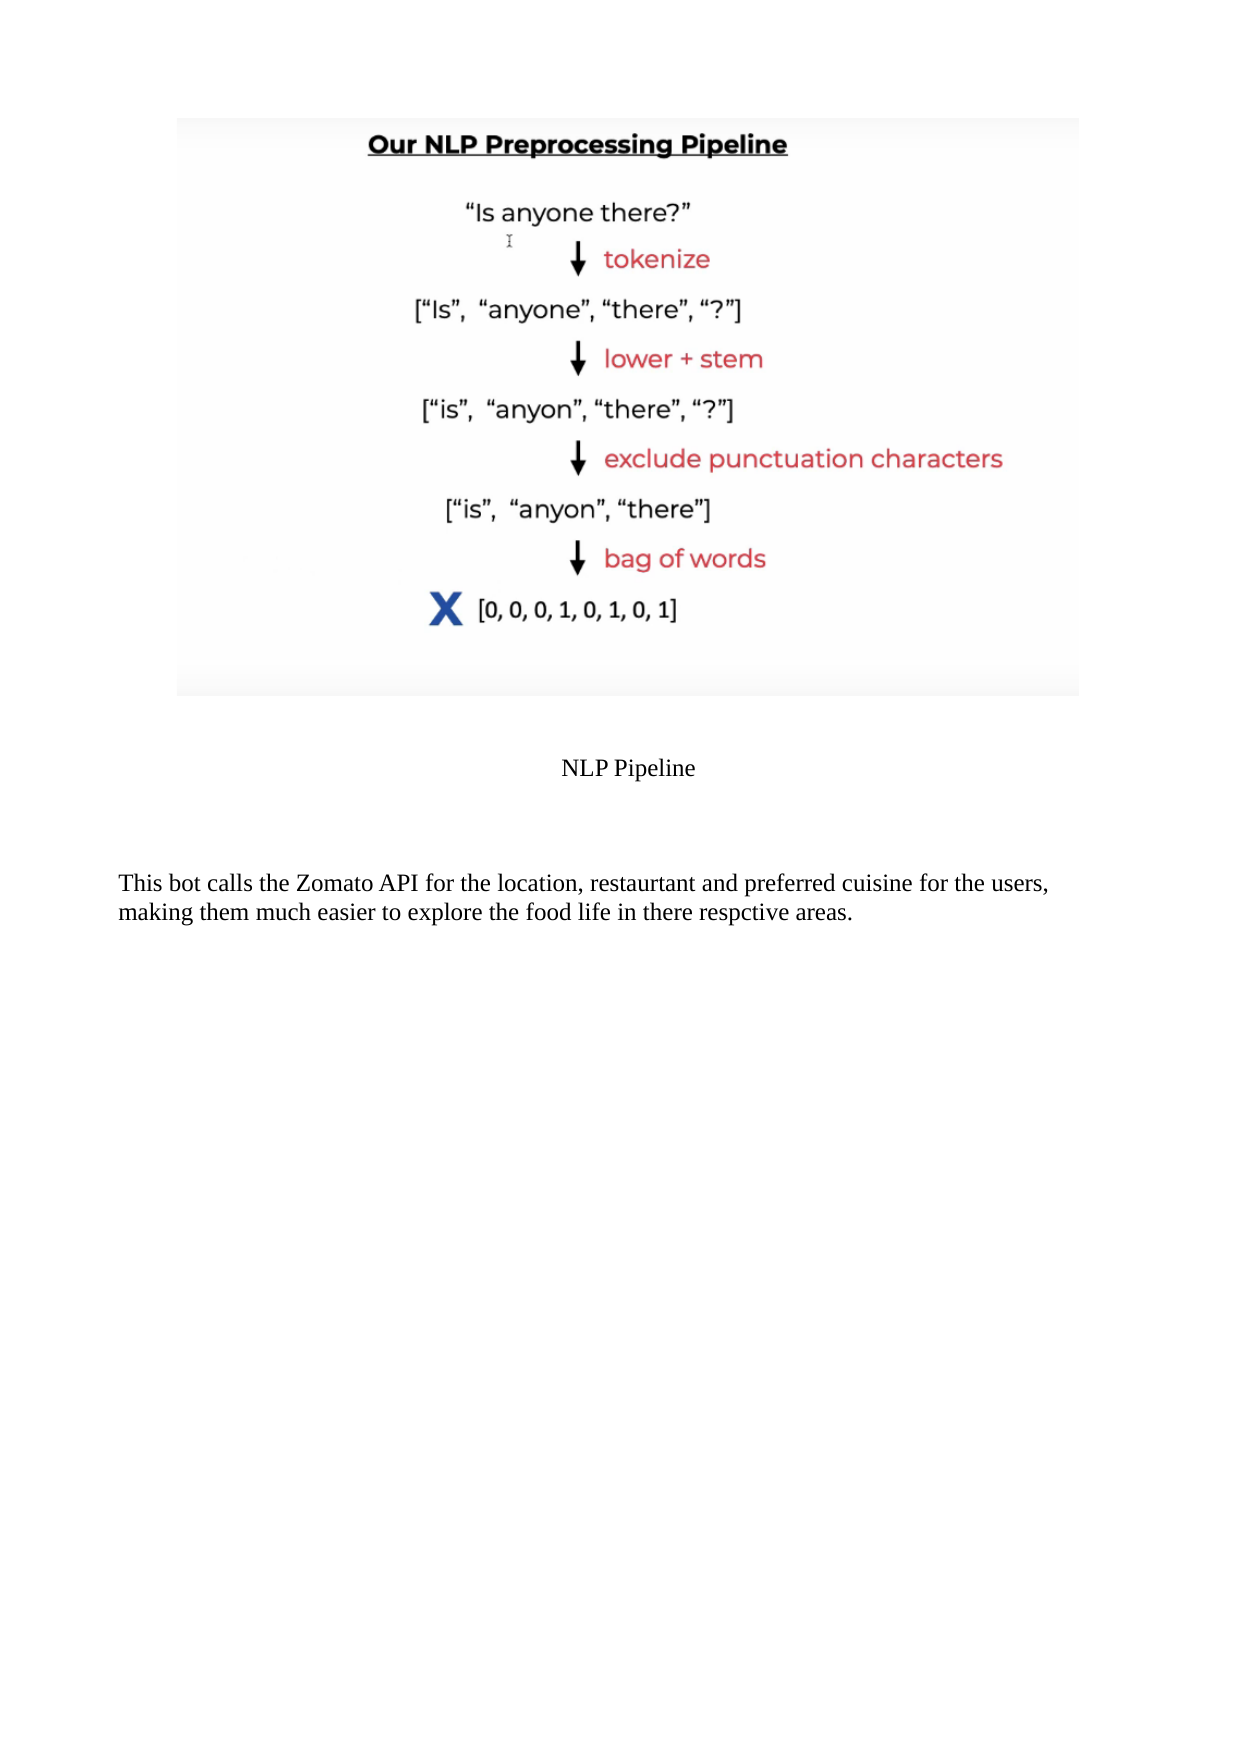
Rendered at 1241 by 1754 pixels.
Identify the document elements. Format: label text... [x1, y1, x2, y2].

text This bot calls the Zomato API for the location, restaurtant and preferred cuisine for the users, making them much easier to explore the food life in there respctive areas. [118, 868, 1122, 926]
picture [176, 118, 1079, 696]
text NLP Pipeline [118, 753, 1122, 782]
